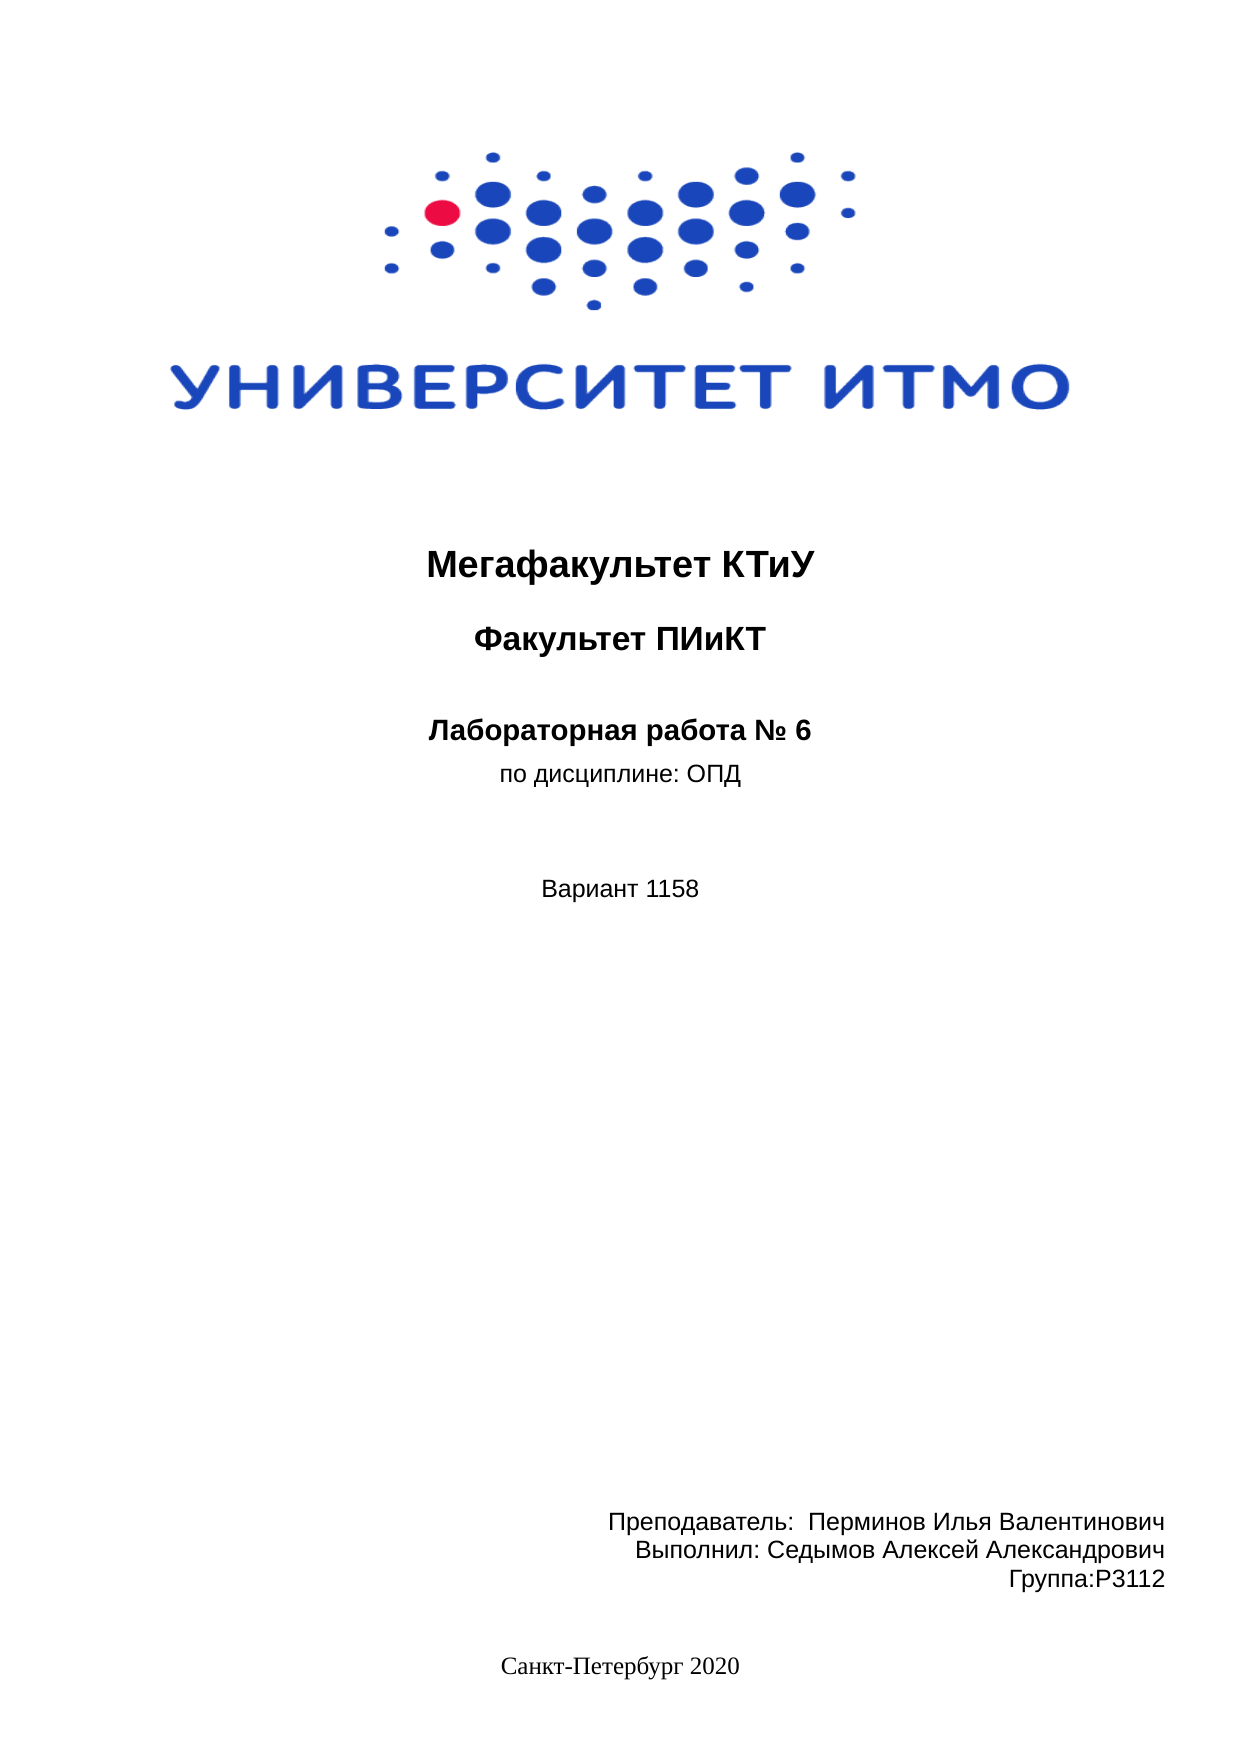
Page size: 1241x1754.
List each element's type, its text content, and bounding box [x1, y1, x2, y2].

text Группа:Р3112 [75, 1564, 1165, 1593]
text Вариант 1158 [75, 874, 1165, 903]
picture [63, 75, 1178, 488]
subtitle Мегафакультет КТиУ [75, 541, 1165, 585]
text Выполнил: Седымов Алексей Александрович [75, 1535, 1165, 1564]
text Преподаватель: Перминов Илья Валентинович [75, 1507, 1165, 1535]
text по дисциплине: ОПД [75, 759, 1165, 788]
subtitle Лабораторная работа № 6 [75, 713, 1165, 747]
subtitle Факультет ПИиКТ [75, 618, 1165, 657]
